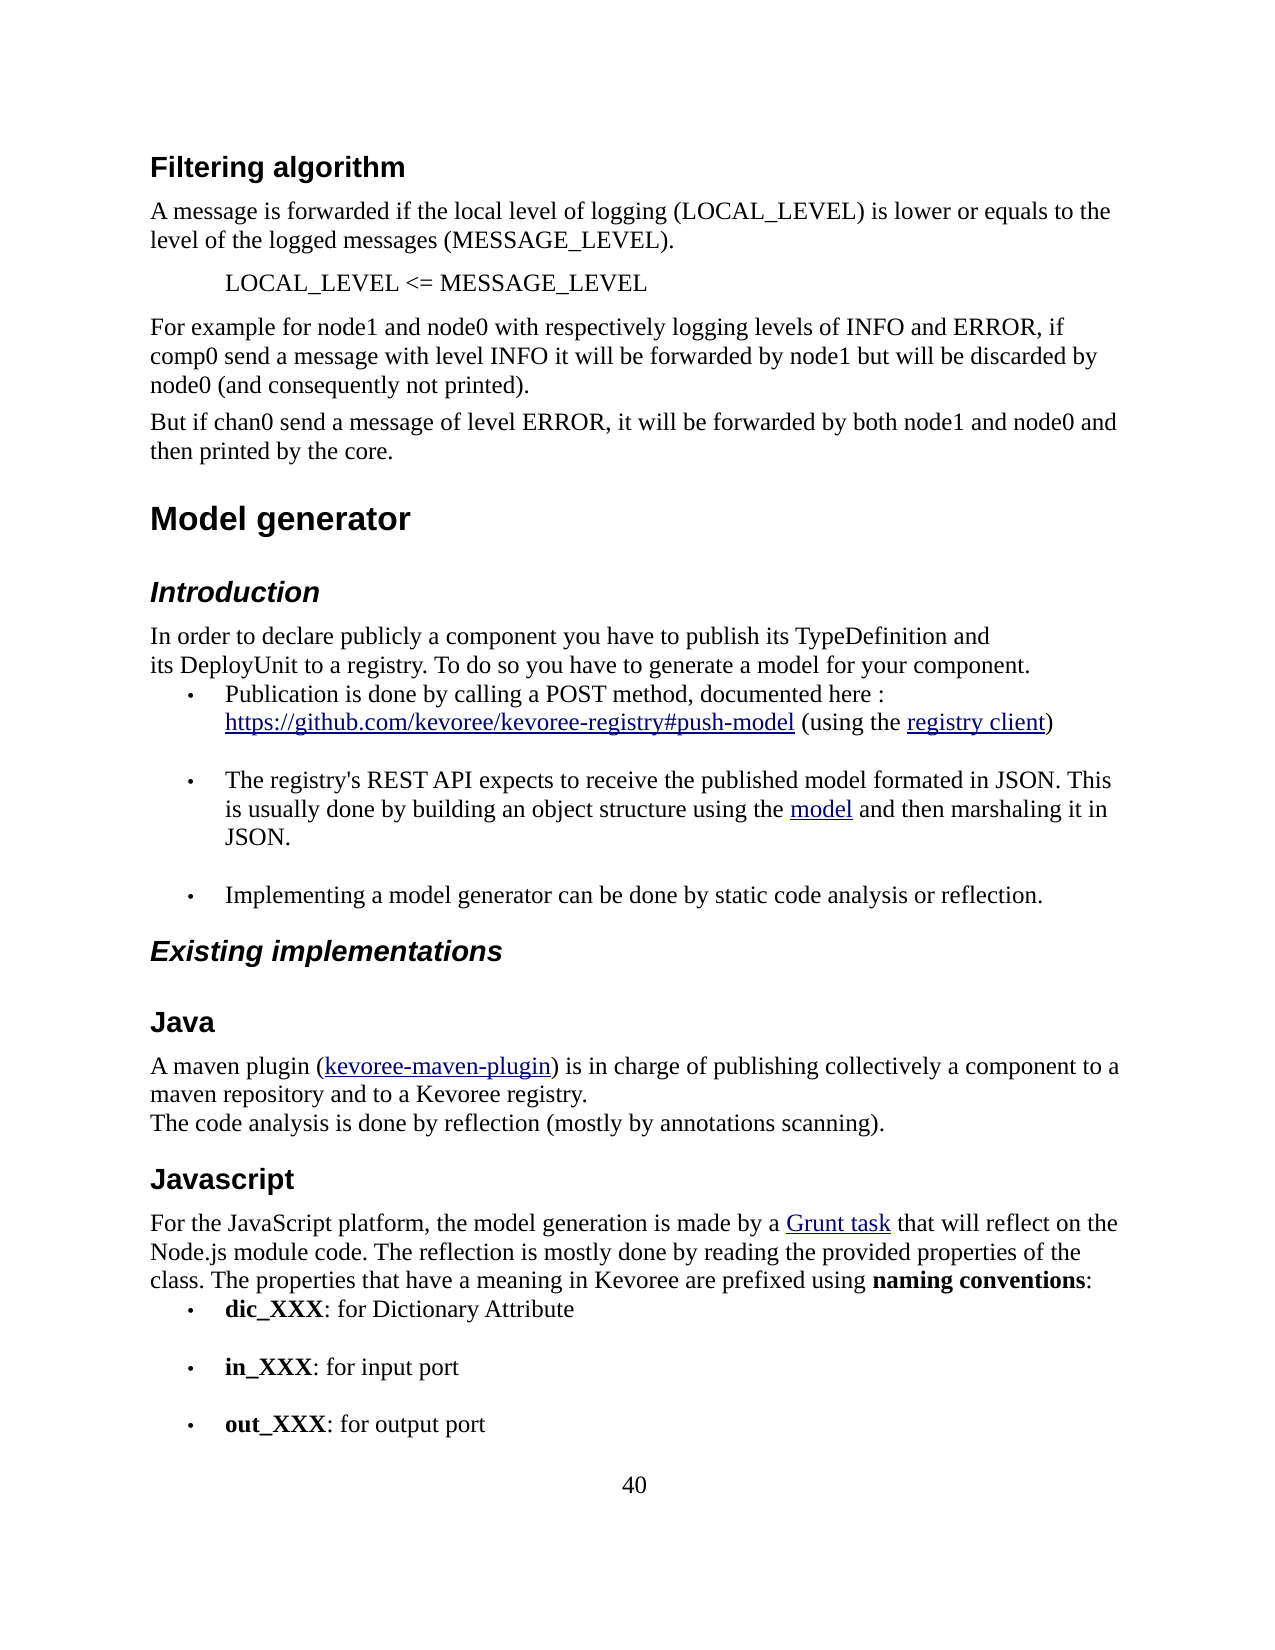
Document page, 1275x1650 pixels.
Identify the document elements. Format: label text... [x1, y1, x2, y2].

subtitle Model generator [150, 499, 1125, 538]
text LOCAL_LEVEL <= MESSAGE_LEVEL [225, 268, 1125, 297]
list Implementing a model generator can be done by static code analysis or reflection. [187, 880, 1125, 909]
subtitle Introduction [150, 575, 1125, 609]
list The registry's REST API expects to receive the published model formated in JSON. This is usually done by building an object structure using the model and then marshaling it in JSON. [187, 765, 1125, 880]
list dic_XXX: for Dictionary Attribute [187, 1294, 1125, 1352]
subtitle Existing implementations [150, 934, 1125, 967]
list in_XXX: for input port [187, 1352, 1125, 1409]
text A maven plugin (kevoree-maven-plugin) is in charge of publishing collectively a component to a maven repository and to a Kevoree registry. The code analysis is done by reflection (mostly by annotations scanning). [150, 1051, 1125, 1137]
list out_XXX: for output port [187, 1409, 1125, 1438]
list Publication is done by calling a POST method, documented here : https://github.com/kevoree/kevoree-registry#push-model (using the registry client) [187, 679, 1125, 765]
text But if chan0 send a message of level ERROR, it will be forwarded by both node1 and node0 and then printed by the core. [150, 407, 1125, 465]
subtitle Filtering algorithm [150, 150, 1125, 183]
text For example for node1 and node0 with respectively logging levels of INFO and ERROR, if comp0 send a message with level INFO it will be forwarded by node1 but will be discarded by node0 (and consequently not printed). [150, 312, 1125, 398]
text In order to declare publicly a component you have to publish its TypeDefinition and its DeployUnit to a registry. To do so you have to generate a model for your component. [150, 621, 1125, 679]
text A message is forwarded if the local level of logging (LOCAL_LEVEL) is lower or equals to the level of the logged messages (MESSAGE_LEVEL). [150, 196, 1125, 253]
subtitle Java [150, 1005, 1125, 1038]
subtitle Javascript [150, 1162, 1125, 1196]
text For the JavaScript platform, the model generation is made by a Grunt task that will reflect on the Node.js module code. The reflection is mostly done by reading the provided properties of the class. The properties that have a meaning in Kevoree are prefixed using naming conventions: [150, 1208, 1125, 1294]
